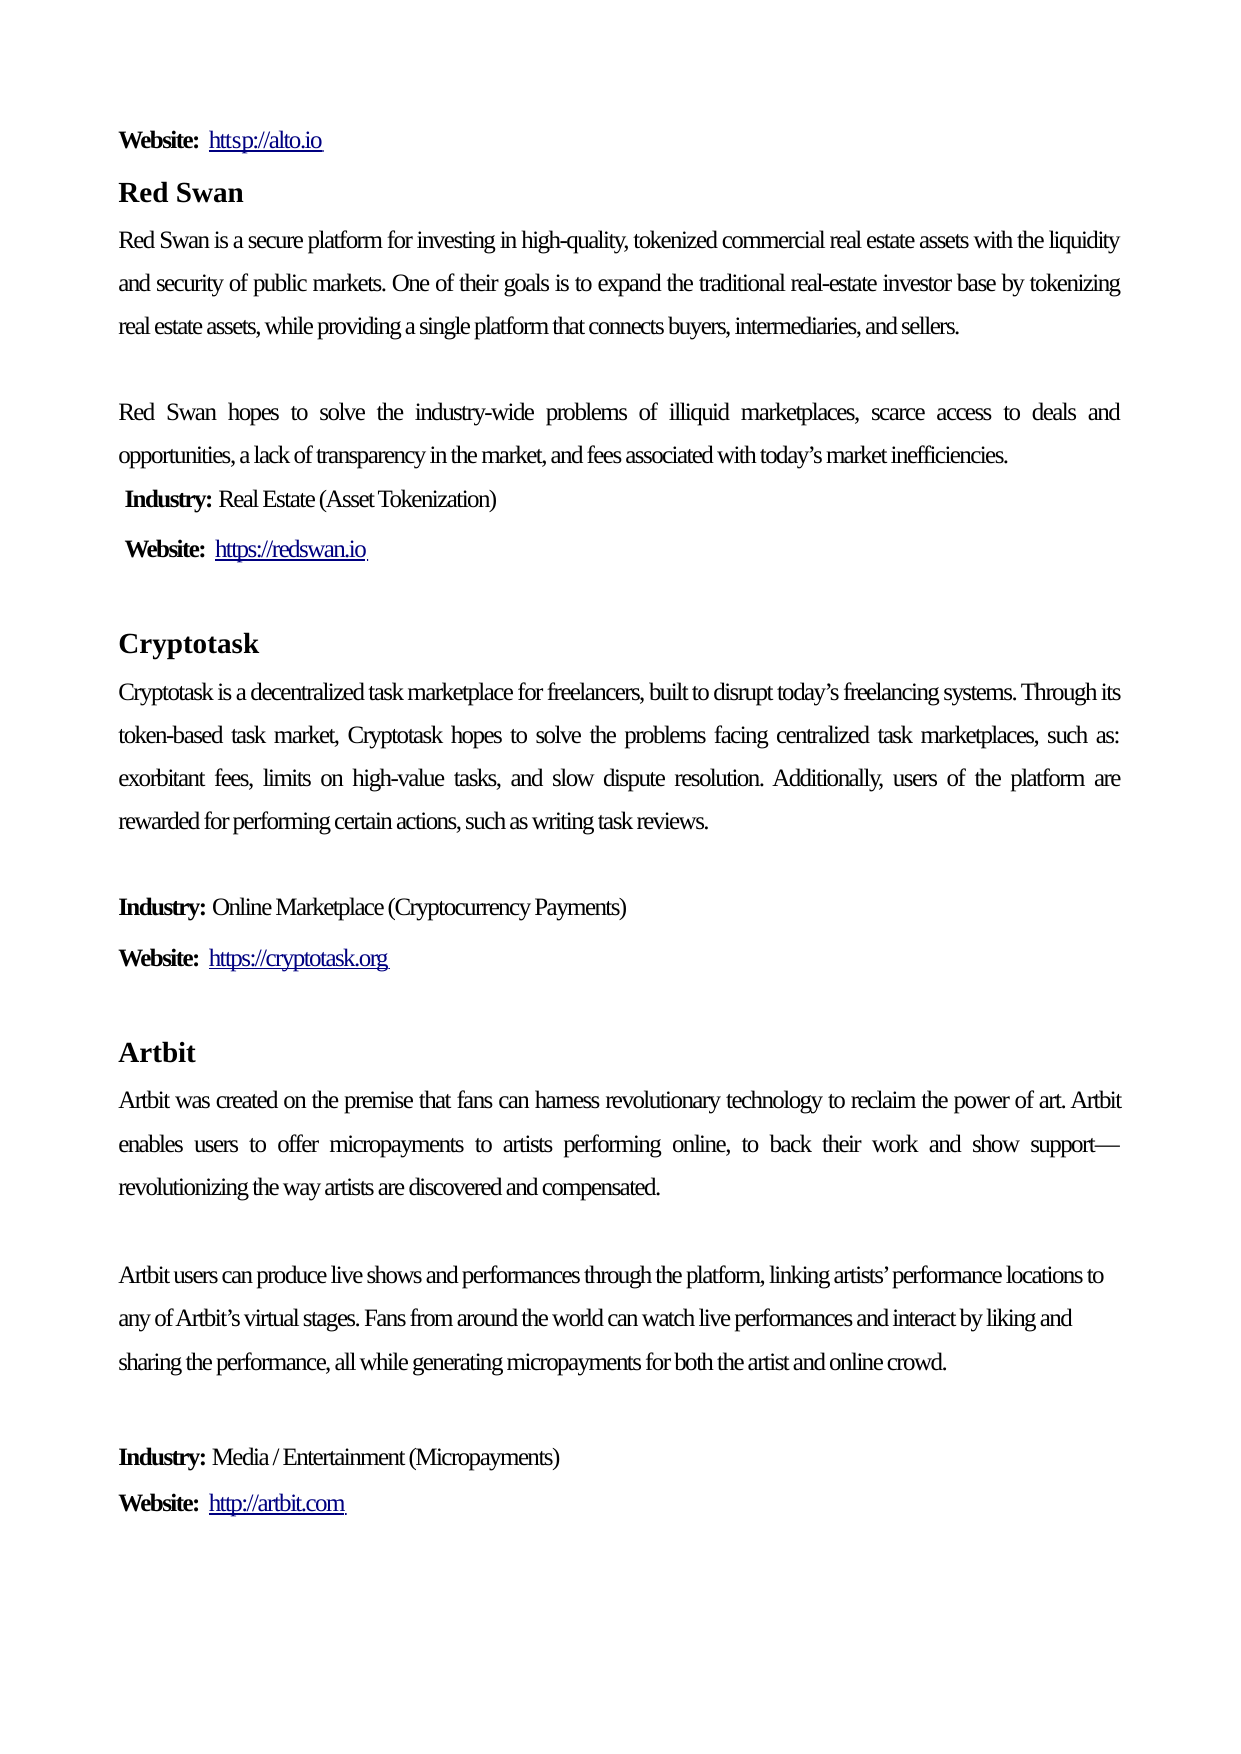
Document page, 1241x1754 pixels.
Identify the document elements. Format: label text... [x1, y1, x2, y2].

text Red Swan hopes to solve the industry-wide problems of illiquid marketplaces, scarce access to deals and opportunities, a lack of transparency in the market, and fees associated with today’s market inefficiencies. [118, 397, 1122, 469]
text Website: http://artbit.com [118, 1481, 1122, 1519]
text Website: https://redswan.io [118, 527, 1122, 564]
text Industry: Real Estate (Asset Tokenization) [118, 484, 1122, 512]
text Artbit [118, 1035, 1122, 1069]
text Artbit users can produce live shows and performances through the platform, linking artists’ performance locations to any of Artbit’s virtual stages. Fans from around the world can watch live performances and interact by liking and sharing the performance, all while generating micropayments for both the artist and online crowd. [118, 1260, 1122, 1375]
text Artbit was created on the premise that fans can harness revolutionary technology to reclaim the power of art. Artbit enables users to offer micropayments to artists performing online, to back their work and show support — revolutionizing the way artists are discovered and compensated. [118, 1086, 1122, 1201]
text Red Swan [118, 175, 1122, 208]
text Cryptotask [118, 627, 1122, 660]
text Website: httsp://alto.io [118, 118, 1122, 156]
text Red Swan is a secure platform for investing in high-quality, tokenized commercial real estate assets with the liquidity and security of public markets. One of their goals is to expand the traditional real-estate investor base by tokenizing real estate assets, while providing a single platform that connects buyers, intermediaries, and sellers. [118, 225, 1122, 340]
text Industry: Online Marketplace (Cryptocurrency Payments) [118, 892, 1122, 921]
text Cryptotask is a decentralized task marketplace for freelancers, built to disrupt today’s freelancing systems. Through its token-based task market, Cryptotask hopes to solve the problems facing centralized task marketplaces, such as: exorbitant fees, limits on high-value tasks, and slow dispute resolution. Additionally, users of the platform are rewarded for performing certain actions, such as writing task reviews. [118, 677, 1122, 835]
text Website: https://cryptotask.org [118, 936, 1122, 973]
text Industry: Media / Entertainment (Micropayments) [118, 1442, 1122, 1471]
